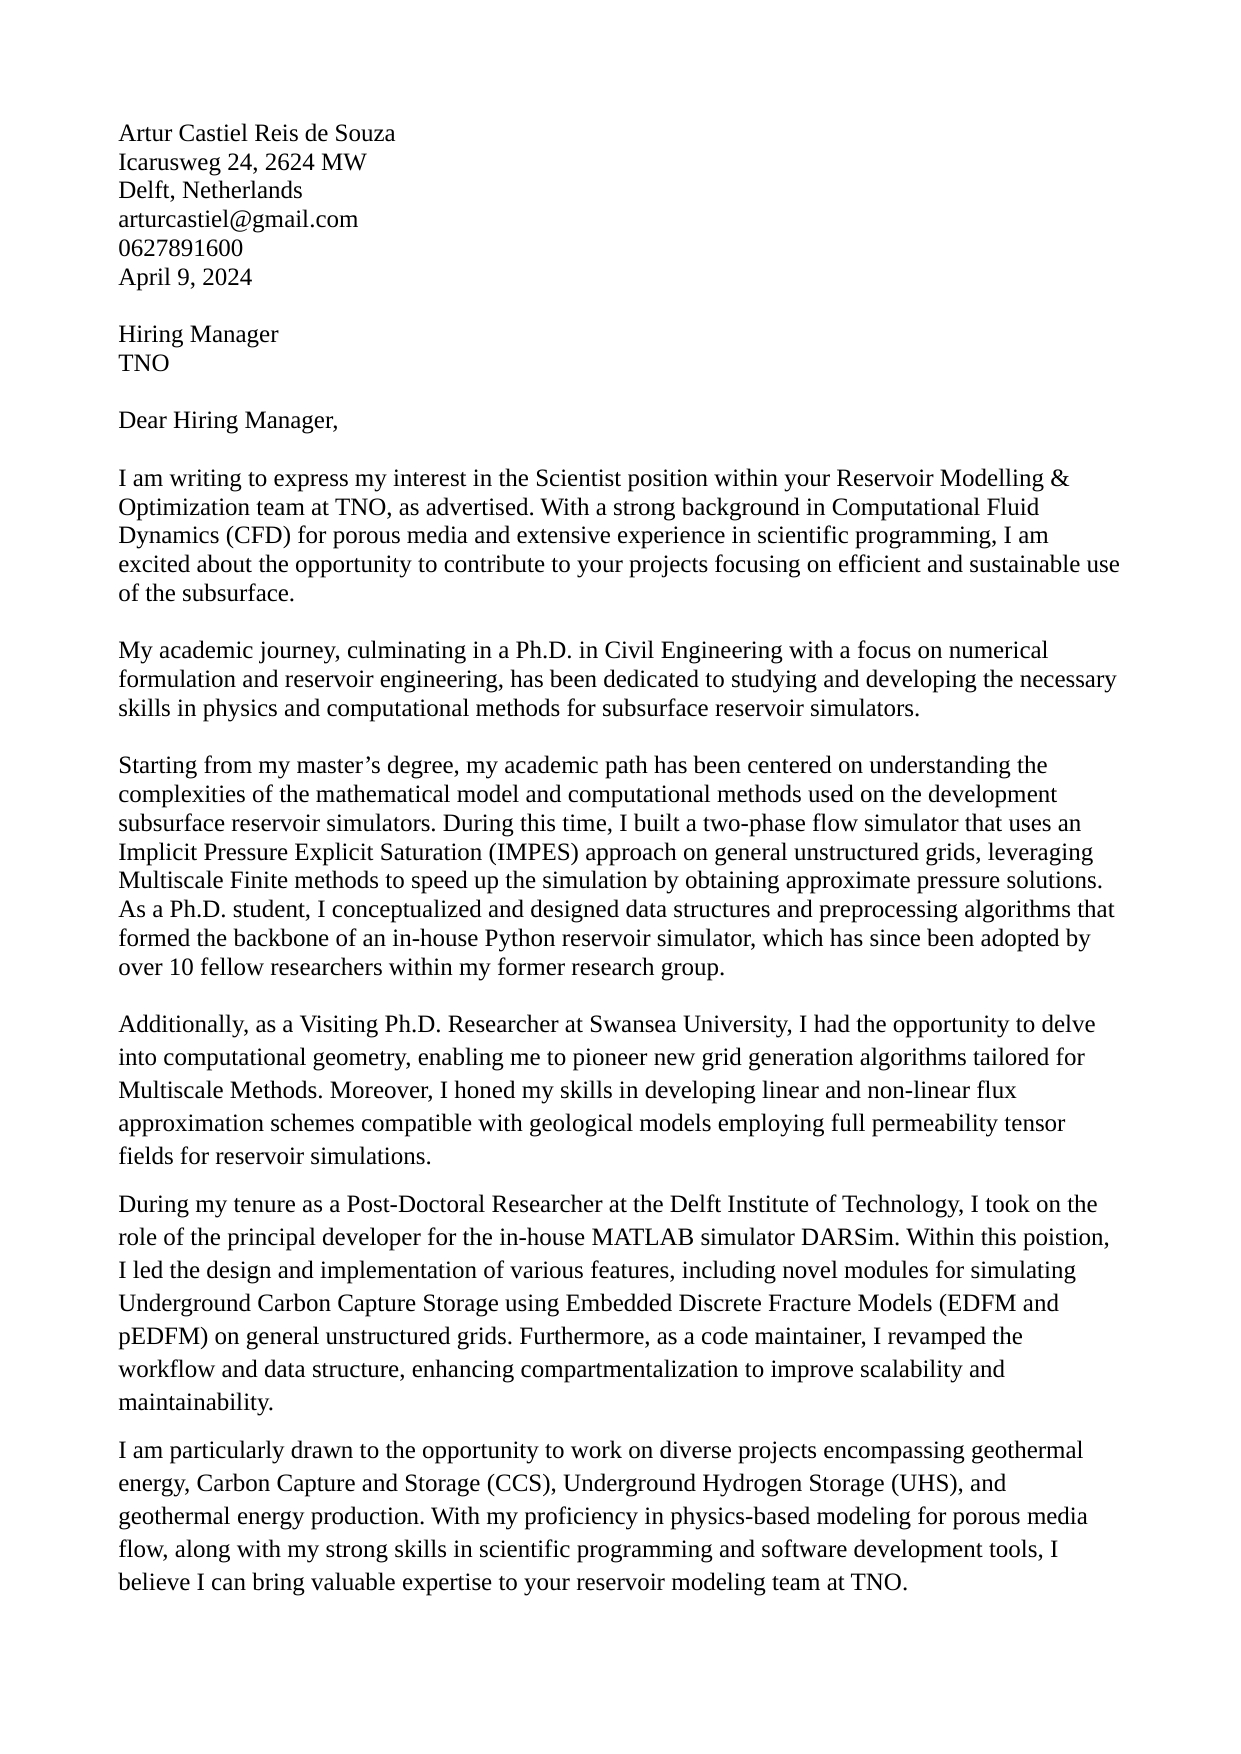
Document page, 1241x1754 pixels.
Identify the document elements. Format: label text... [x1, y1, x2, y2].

text Starting from my master’s degree, my academic path has been centered on understanding the complexities of the mathematical model and computational methods used on the development subsurface reservoir simulators. During this time, I built a two-phase flow simulator that uses an Implicit Pressure Explicit Saturation (IMPES) approach on general unstructured grids, leveraging Multiscale Finite methods to speed up the simulation by obtaining approximate pressure solutions. As a Ph.D. student, I conceptualized and designed data structures and preprocessing algorithms that formed the backbone of an in-house Python reservoir simulator, which has since been adopted by over 10 fellow researchers within my former research group. [118, 751, 1122, 981]
text My academic journey, culminating in a Ph.D. in Civil Engineering with a focus on numerical formulation and reservoir engineering, has been dedicated to studying and developing the necessary skills in physics and computational methods for subsurface reservoir simulators. [118, 636, 1122, 722]
text I am particularly drawn to the opportunity to work on diverse projects encompassing geothermal energy, Carbon Capture and Storage (CCS), Underground Hydrogen Storage (UHS), and geothermal energy production. With my proficiency in physics-based modeling for porous media flow, along with my strong skills in scientific programming and software development tools, I believe I can bring valuable expertise to your reservoir modeling team at TNO. [118, 1435, 1122, 1596]
text Delft, Netherlands [118, 176, 1122, 204]
text Additionally, as a Visiting Ph.D. Researcher at Swansea University, I had the opportunity to delve into computational geometry, enabling me to pioneer new grid generation algorithms tailored for Multiscale Methods. Moreover, I honed my skills in developing linear and non-linear flux approximation schemes compatible with geological models employing full permeability tensor fields for reservoir simulations. [118, 1009, 1122, 1170]
text 0627891600 [118, 233, 1122, 262]
text I am writing to express my interest in the Scientist position within your Reservoir Modelling & Optimization team at TNO, as advertised. With a strong background in Computational Fluid Dynamics (CFD) for porous media and extensive experience in scientific programming, I am excited about the opportunity to contribute to your projects focusing on efficient and sustainable use of the subsurface. [118, 463, 1122, 607]
text April 9, 2024 [118, 262, 1122, 291]
text TNO [118, 348, 1122, 377]
text Icarusweg 24, 2624 MW [118, 147, 1122, 176]
text Dear Hiring Manager, [118, 406, 1122, 434]
text During my tenure as a Post-Doctoral Researcher at the Delft Institute of Technology, I took on the role of the principal developer for the in-house MATLAB simulator DARSim. Within this poistion, I led the design and implementation of various features, including novel modules for simulating Underground Carbon Capture Storage using Embedded Discrete Fracture Models (EDFM and pEDFM) on general unstructured grids. Furthermore, as a code maintainer, I revamped the workflow and data structure, enhancing compartmentalization to improve scalability and maintainability. [118, 1189, 1122, 1416]
text arturcastiel@gmail.com [118, 204, 1122, 233]
text Artur Castiel Reis de Souza [118, 118, 1122, 147]
text Hiring Manager [118, 319, 1122, 348]
